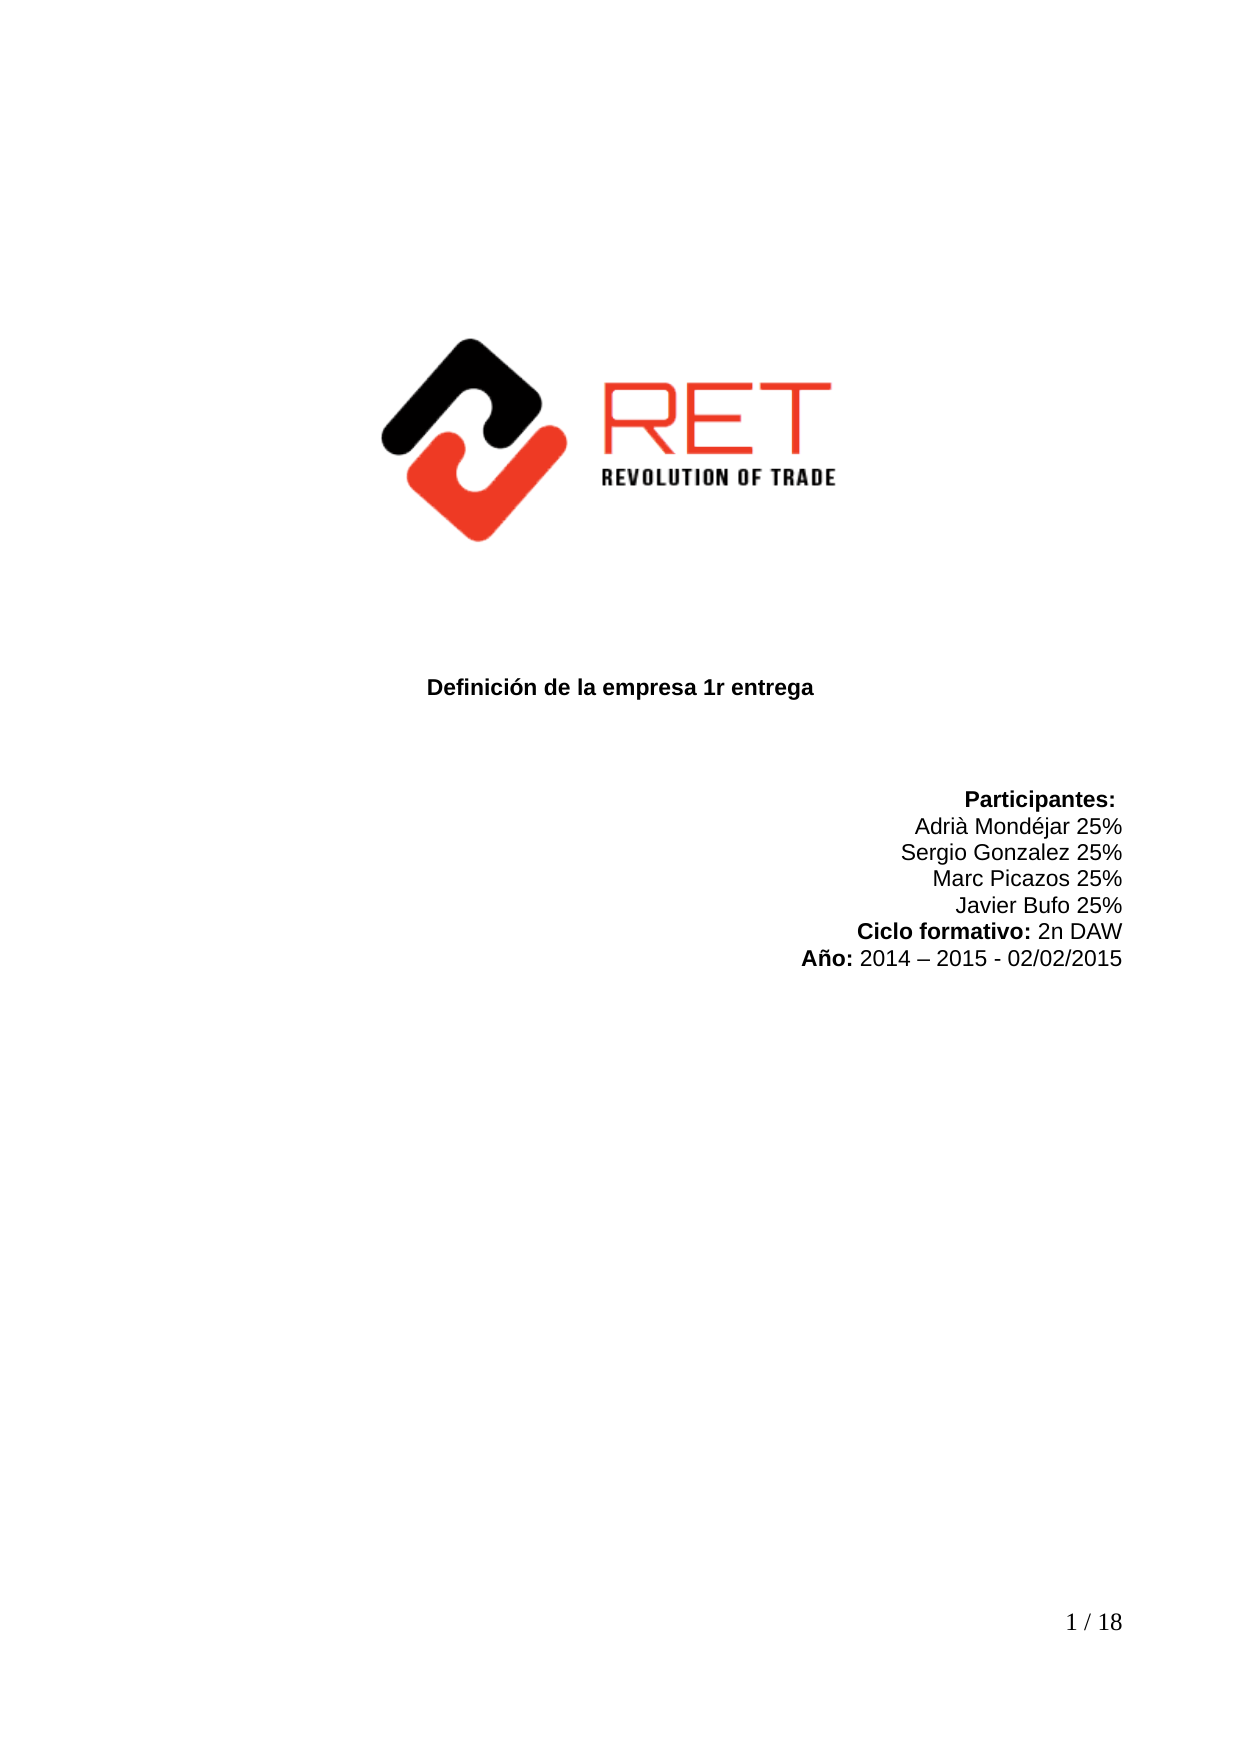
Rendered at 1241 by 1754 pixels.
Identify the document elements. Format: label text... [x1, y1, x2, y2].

text Marc Picazos 25% [118, 865, 1122, 892]
text Participantes: [118, 786, 1122, 813]
text Definición de la empresa 1r entrega [118, 674, 1122, 700]
picture [330, 290, 911, 588]
text Adrià Mondéjar 25% [118, 813, 1122, 839]
text Sergio Gonzalez 25% [118, 839, 1122, 865]
text Ciclo formativo: 2n DAW [118, 918, 1122, 944]
text Año: 2014 – 2015 - 02/02/2015 [118, 944, 1122, 971]
text Javier Bufo 25% [118, 892, 1122, 918]
